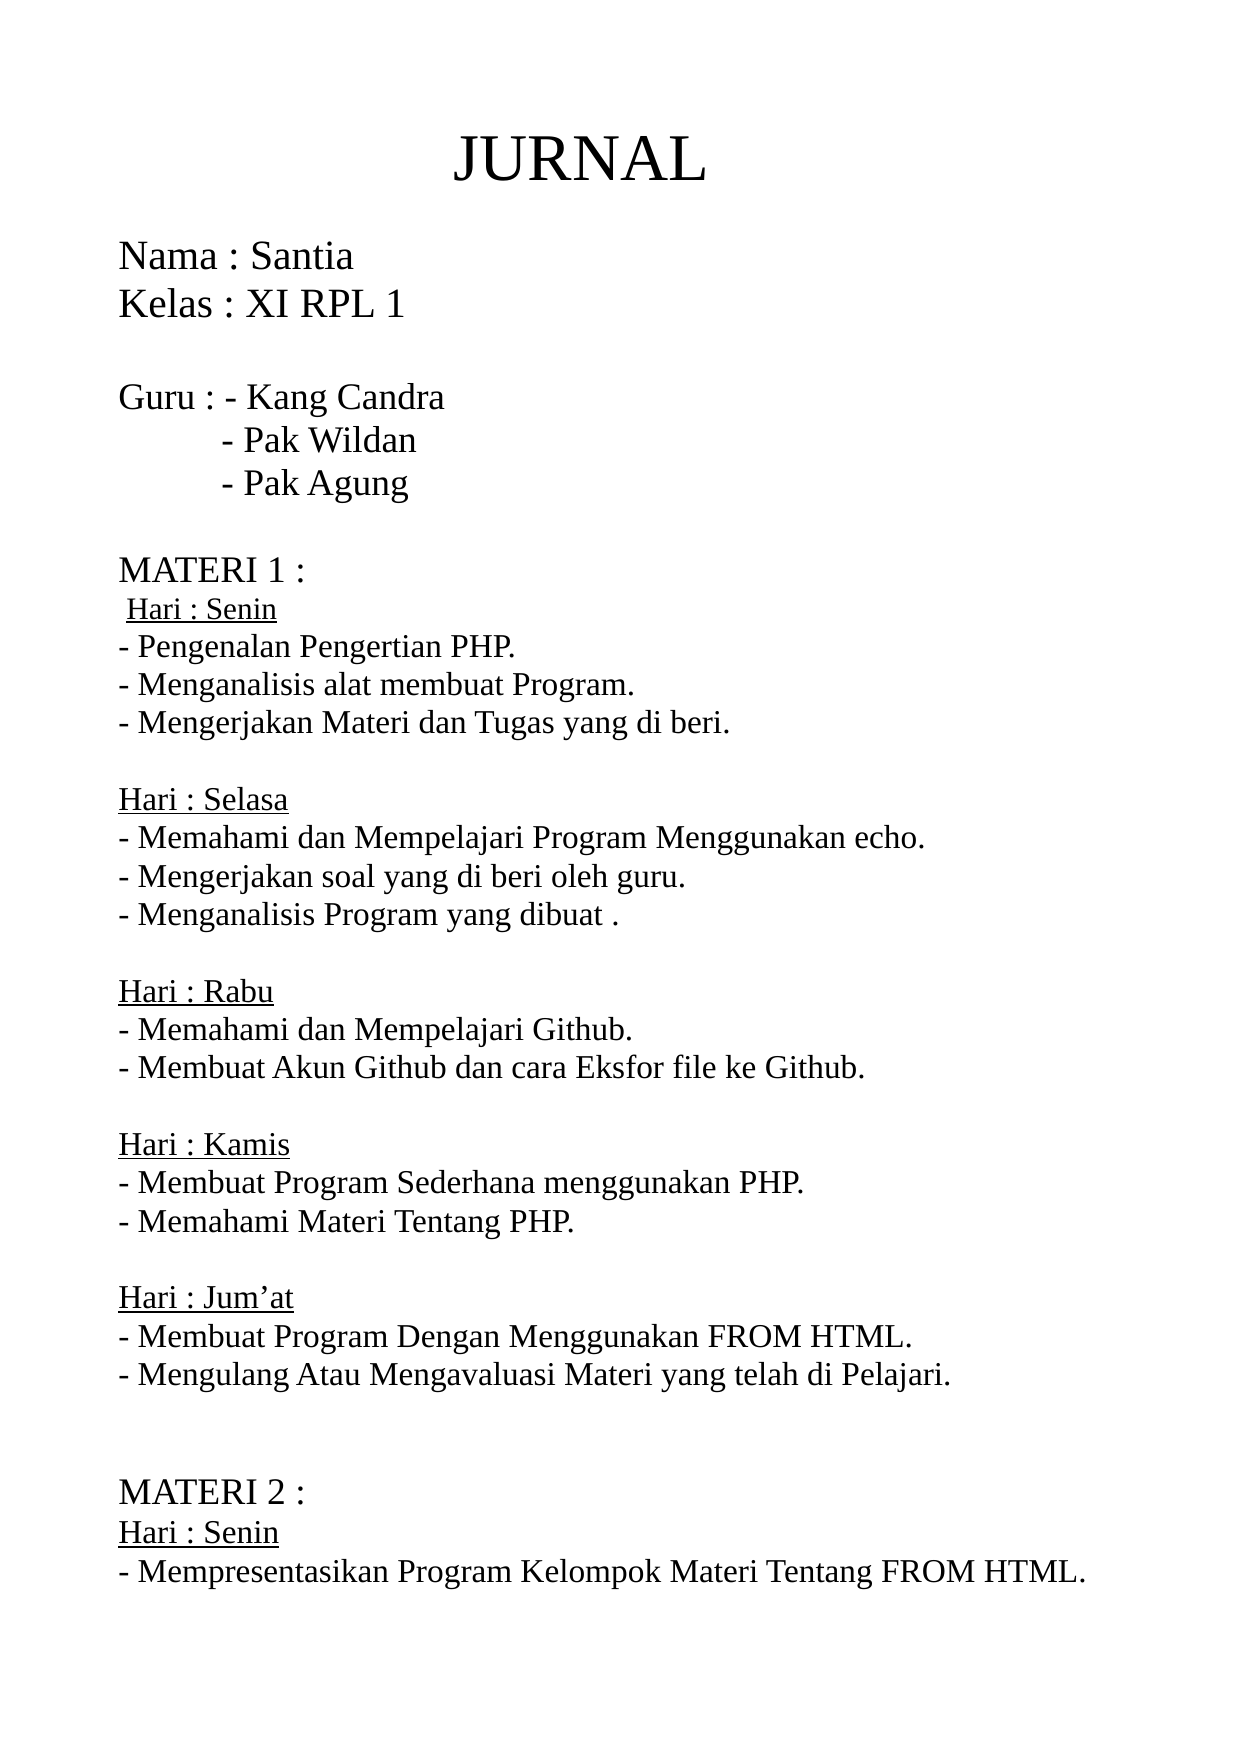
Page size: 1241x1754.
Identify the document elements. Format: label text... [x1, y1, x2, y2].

text - Mengulang Atau Mengavaluasi Materi yang telah di Pelajari. [118, 1354, 1122, 1393]
text Nama : Santia [118, 231, 1122, 279]
text - Memahami dan Mempelajari Github. [118, 1009, 1122, 1048]
text - Mengerjakan soal yang di beri oleh guru. [118, 856, 1122, 894]
text Hari : Jum’at [118, 1278, 1122, 1316]
text MATERI 2 : [118, 1469, 1122, 1512]
text - Membuat Program Dengan Menggunakan FROM HTML. [118, 1316, 1122, 1354]
text - Membuat Program Sederhana menggunakan PHP. [118, 1163, 1122, 1201]
text MATERI 1 : [118, 547, 1122, 590]
text - Memahami Materi Tentang PHP. [118, 1201, 1122, 1239]
text - Menganalisis Program yang dibuat . [118, 894, 1122, 933]
text Guru : - Kang Candra [118, 374, 1122, 418]
text - Menganalisis alat membuat Program. [118, 664, 1122, 703]
text - Mengerjakan Materi dan Tugas yang di beri. [118, 703, 1122, 741]
text - Pengenalan Pengertian PHP. [118, 626, 1122, 664]
text JURNAL [118, 118, 1122, 195]
text Hari : Kamis [118, 1124, 1122, 1163]
text - Pak Agung [118, 461, 1122, 504]
text - Pak Wildan [118, 418, 1122, 461]
text Hari : Senin [118, 1512, 1122, 1551]
text Hari : Rabu [118, 971, 1122, 1009]
text - Mempresentasikan Program Kelompok Materi Tentang FROM HTML. [118, 1551, 1122, 1589]
text Kelas : XI RPL 1 [118, 279, 1122, 327]
text Hari : Senin [118, 590, 1122, 626]
text - Memahami dan Mempelajari Program Menggunakan echo. [118, 818, 1122, 856]
text Hari : Selasa [118, 779, 1122, 818]
text - Membuat Akun Github dan cara Eksfor file ke Github. [118, 1048, 1122, 1086]
